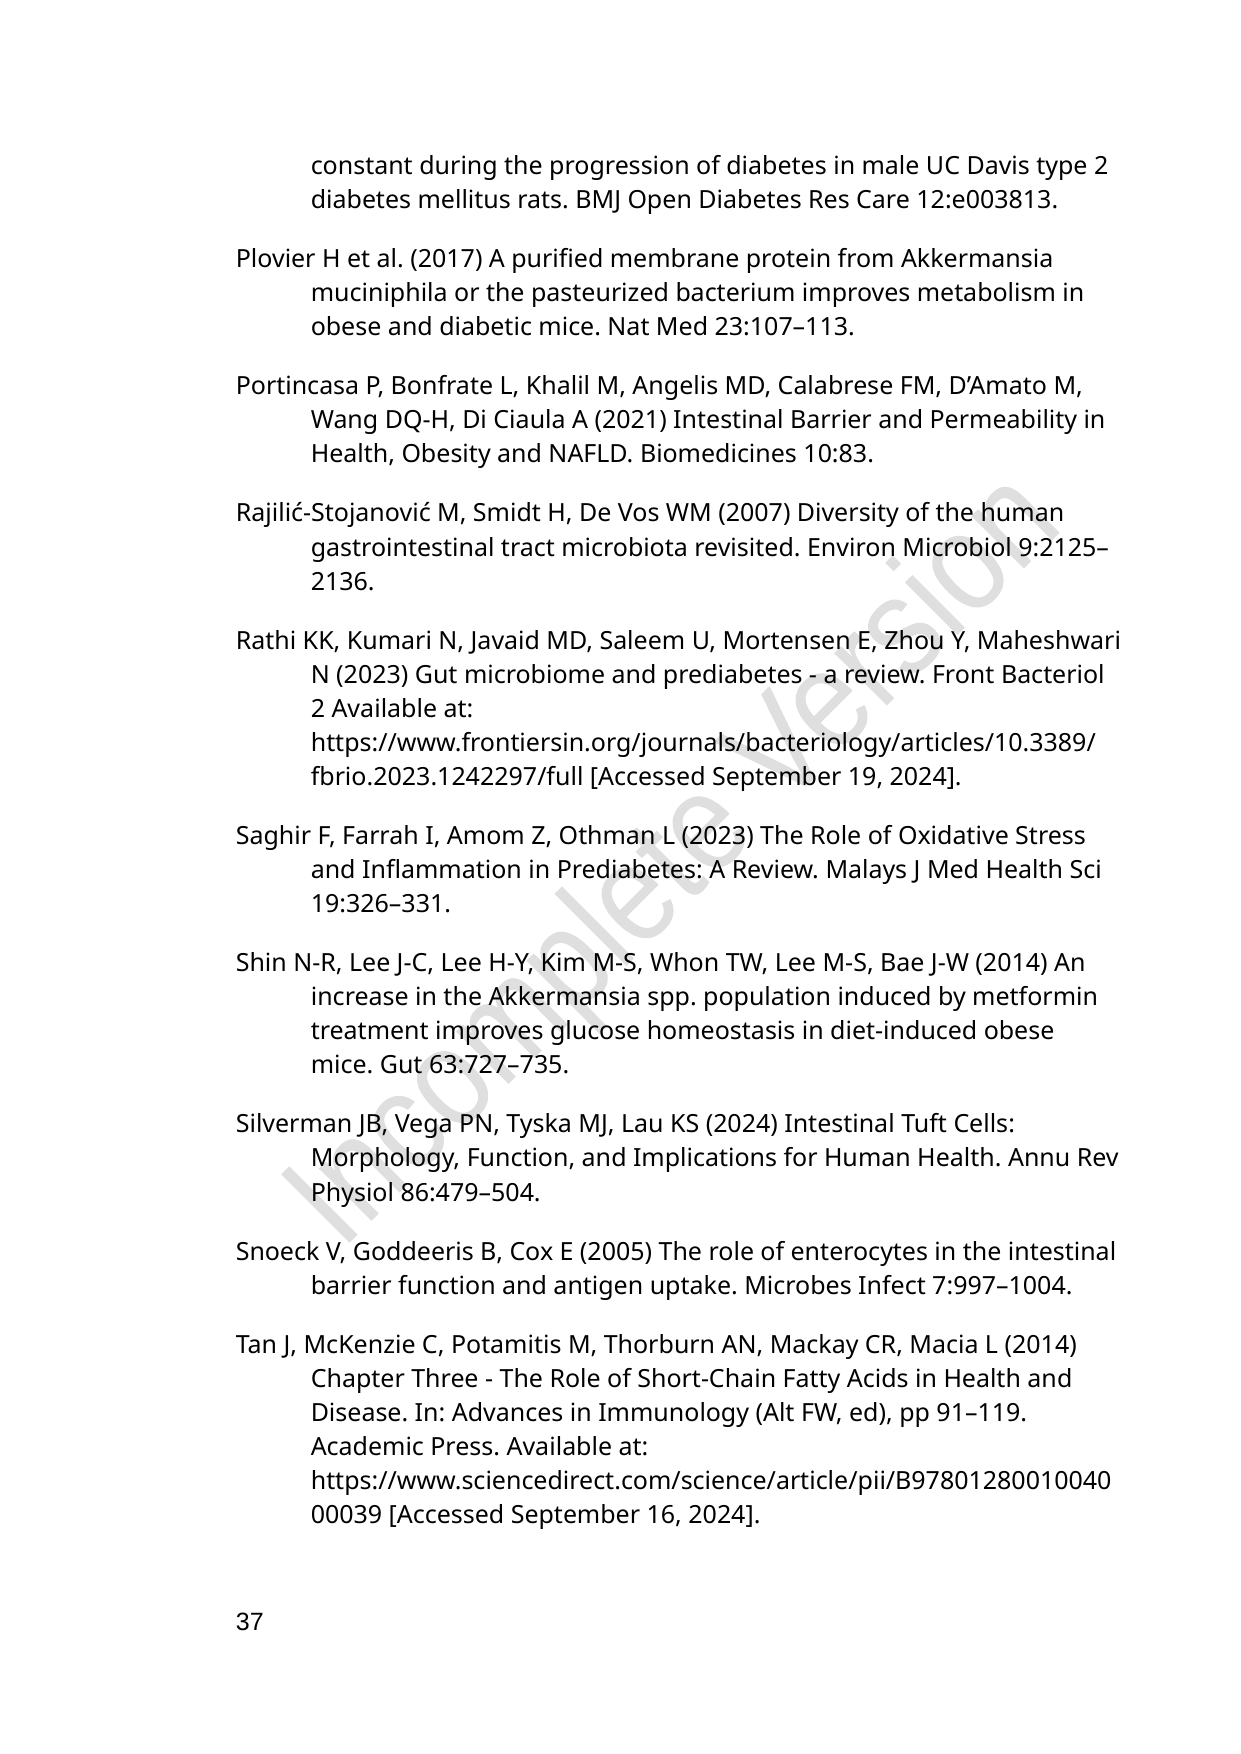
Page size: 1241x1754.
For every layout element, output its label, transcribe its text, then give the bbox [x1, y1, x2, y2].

text Snoeck V, Goddeeris B, Cox E (2005) The role of enterocytes in the intestinal barrier function and antigen uptake. Microbes Infect 7:997–1004. [236, 1233, 1122, 1301]
text Silverman JB, Vega PN, Tyska MJ, Lau KS (2024) Intestinal Tuft Cells: Morphology, Function, and Implications for Human Health. Annu Rev Physiol 86:479–504. [236, 1106, 1122, 1208]
text Rajilić-Stojanović M, Smidt H, De Vos WM (2007) Diversity of the human gastrointestinal tract microbiota revisited. Environ Microbiol 9:2125–2136. [236, 495, 1122, 597]
text Saghir F, Farrah I, Amom Z, Othman L (2023) The Role of Oxidative Stress and Inflammation in Prediabetes: A Review. Malays J Med Health Sci 19:326–331. [236, 818, 1122, 920]
text Rathi KK, Kumari N, Javaid MD, Saleem U, Mortensen E, Zhou Y, Maheshwari N (2023) Gut microbiome and prediabetes - a review. Front Bacteriol 2 Available at: https://www.frontiersin.org/journals/bacteriology/articles/10.3389/fbrio.2023.1242297/full [Accessed September 19, 2024]. [236, 622, 1122, 793]
text Shin N-R, Lee J-C, Lee H-Y, Kim M-S, Whon TW, Lee M-S, Bae J-W (2014) An increase in the Akkermansia spp. population induced by metformin treatment improves glucose homeostasis in diet-induced obese mice. Gut 63:727–735. [236, 945, 1122, 1081]
text Plovier H et al. (2017) A purified membrane protein from Akkermansia muciniphila or the pasteurized bacterium improves metabolism in obese and diabetic mice. Nat Med 23:107–113. [236, 241, 1122, 343]
text Portincasa P, Bonfrate L, Khalil M, Angelis MD, Calabrese FM, D’Amato M, Wang DQ-H, Di Ciaula A (2021) Intestinal Barrier and Permeability in Health, Obesity and NAFLD. Biomedicines 10:83. [236, 368, 1122, 470]
text constant during the progression of diabetes in male UC Davis type 2 diabetes mellitus rats. BMJ Open Diabetes Res Care 12:e003813. [236, 148, 1122, 216]
text Tan J, McKenzie C, Potamitis M, Thorburn AN, Mackay CR, Macia L (2014) Chapter Three - The Role of Short-Chain Fatty Acids in Health and Disease. In: Advances in Immunology (Alt FW, ed), pp 91–119. Academic Press. Available at: https://www.sciencedirect.com/science/article/pii/B9780128001004000039 [Accessed September 16, 2024]. [236, 1326, 1122, 1531]
